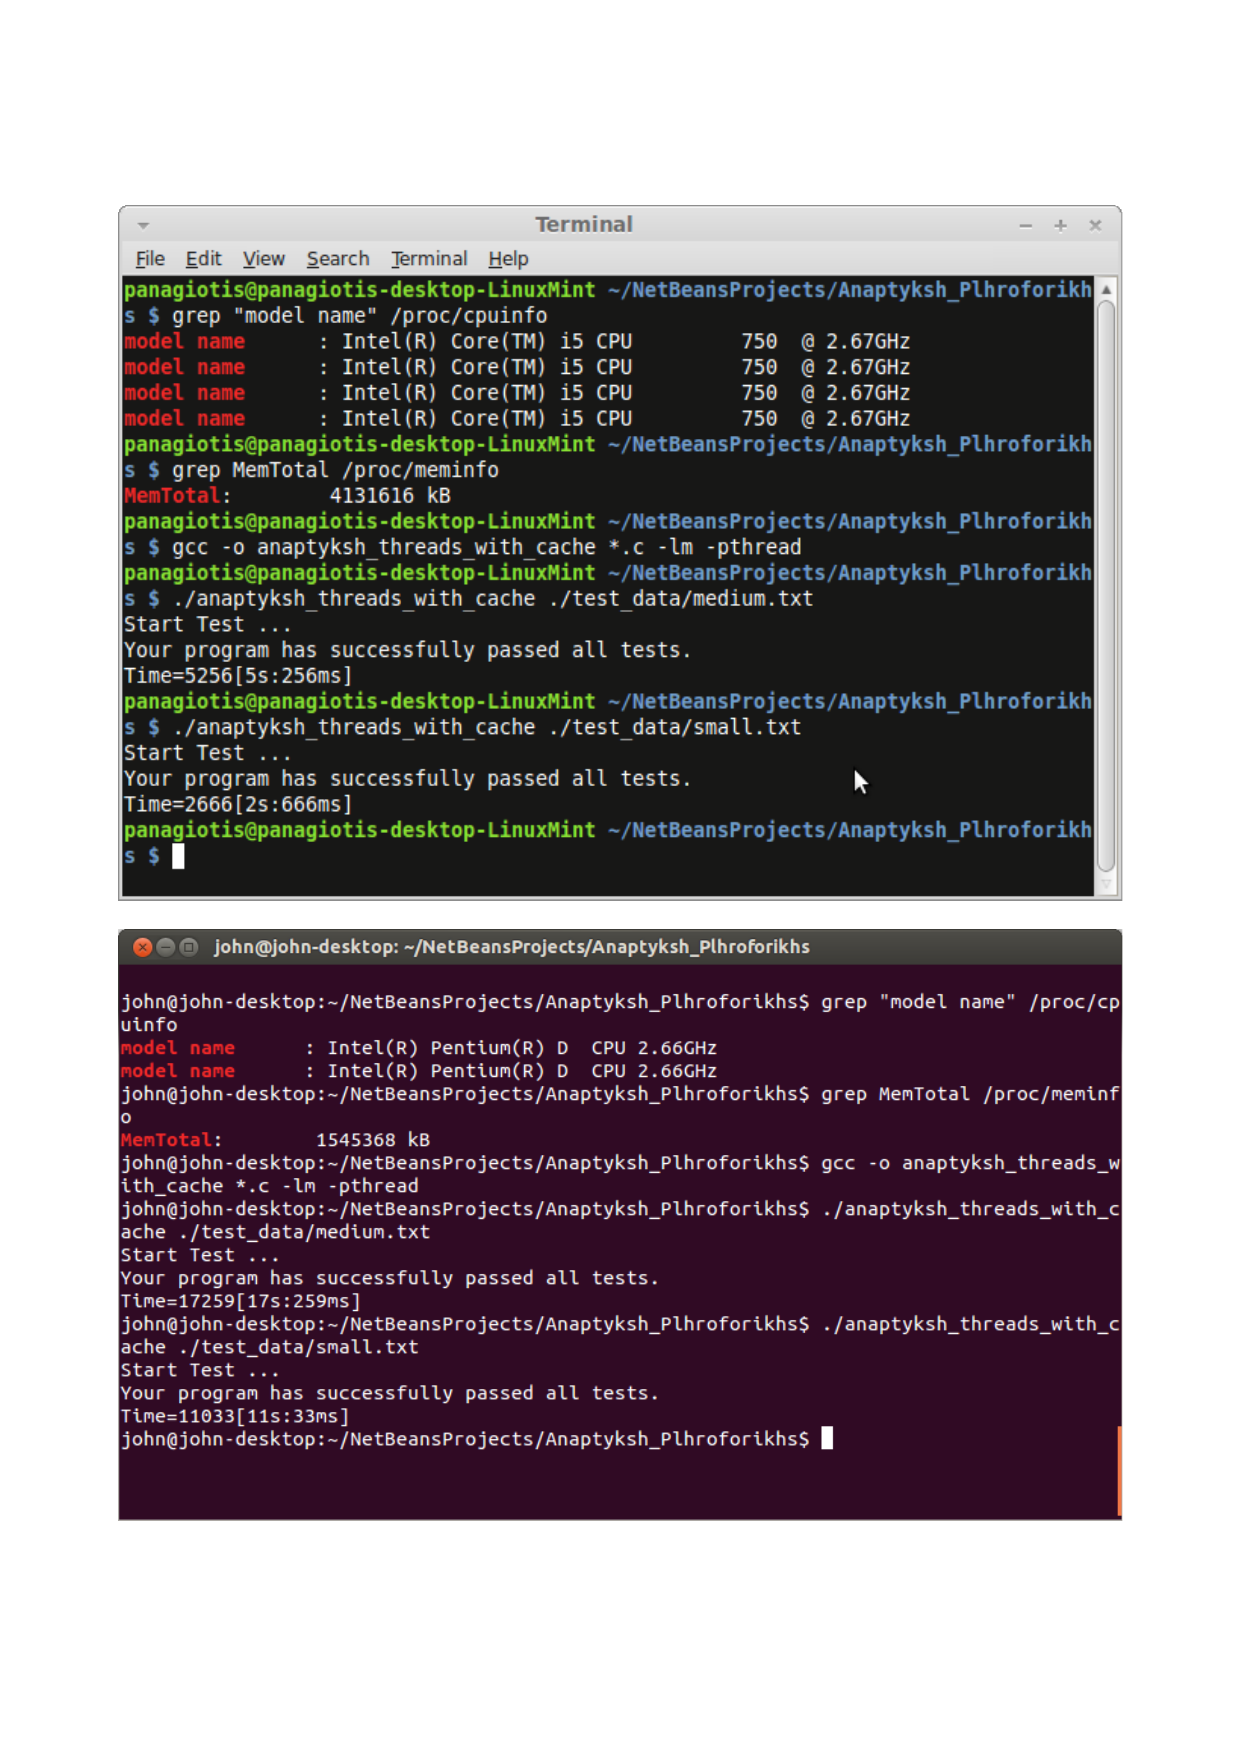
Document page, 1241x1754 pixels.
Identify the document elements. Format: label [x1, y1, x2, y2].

picture [118, 205, 1123, 901]
picture [118, 929, 1123, 1521]
